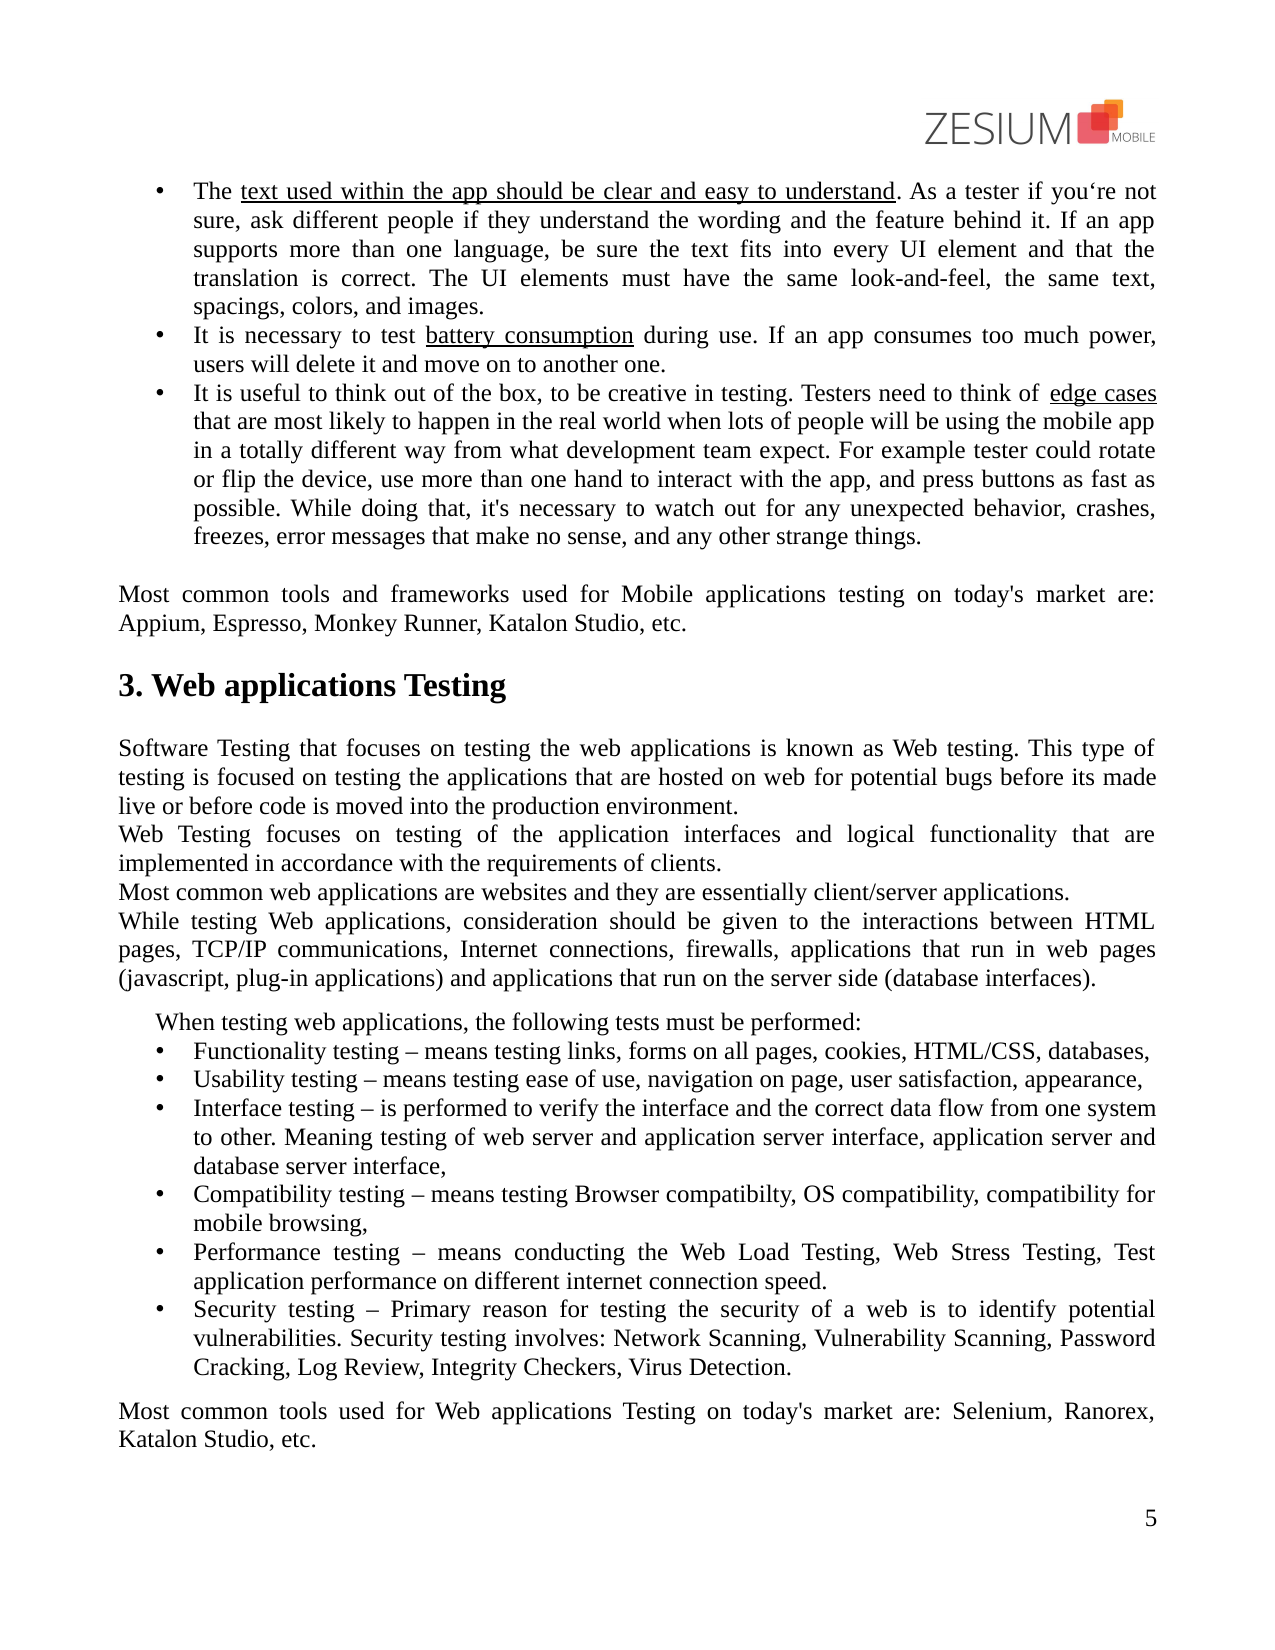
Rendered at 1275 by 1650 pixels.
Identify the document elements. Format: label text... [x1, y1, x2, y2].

text Software Testing that focuses on testing the web applications is known as Web testing. This type of testing is focused on testing the applications that are hosted on web for potential bugs before its made live or before code is moved into the production environment. [118, 733, 1157, 819]
list It is necessary to test battery consumption during use. If an app consumes too much power, users will delete it and move on to another one. [156, 320, 1157, 378]
picture [920, 98, 1160, 146]
list The text used within the app should be clear and easy to understand. As a tester if you‘re not sure, ask different people if they understand the wording and the feature behind it. If an app supports more than one language, be sure the text fits into every UI element and that the translation is correct. The UI elements must have the same look-and-feel, the same text, spacings, colors, and images. [156, 176, 1157, 320]
text 3. Web applications Testing [118, 665, 1157, 703]
text Most common web applications are websites and they are essentially client/server applications. [118, 877, 1157, 906]
text While testing Web applications, consideration should be given to the interactions between HTML pages, TCP/IP communications, Internet connections, firewalls, applications that run in web pages (javascript, plug-in applications) and applications that run on the server side (database interfaces). [118, 906, 1157, 992]
list It is useful to think out of the box, to be creative in testing. Testers need to think of edge cases that are most likely to happen in the real world when lots of people will be using the mobile app in a totally different way from what development team expect. For example tester could rotate or flip the device, use more than one hand to interact with the app, and press buttons as fast as possible. While doing that, it's necessary to watch out for any unexpected behavior, crashes, freezes, error messages that make no sense, and any other strange things. [156, 378, 1157, 550]
text When testing web applications, the following tests must be performed: [118, 1007, 1157, 1036]
list Interface testing – is performed to verify the interface and the correct data flow from one system to other. Meaning testing of web server and application server interface, application server and database server interface, [156, 1093, 1157, 1179]
list Performance testing – means conducting the Web Load Testing, Web Stress Testing, Test application performance on different internet connection speed. [156, 1237, 1157, 1294]
text Web Testing focuses on testing of the application interfaces and logical functionality that are implemented in accordance with the requirements of clients. [118, 819, 1157, 877]
list Usability testing – means testing ease of use, navigation on page, user satisfaction, appearance, [156, 1064, 1157, 1093]
text Most common tools and frameworks used for Mobile applications testing on today's market are: Appium, Espresso, Monkey Runner, Katalon Studio, etc. [118, 579, 1157, 636]
text Most common tools used for Web applications Testing on today's market are: Selenium, Ranorex, Katalon Studio, etc. [118, 1396, 1157, 1453]
list Functionality testing – means testing links, forms on all pages, cookies, HTML/CSS, databases, [156, 1036, 1157, 1064]
list Compatibility testing – means testing Browser compatibilty, OS compatibility, compatibility for mobile browsing, [156, 1179, 1157, 1237]
list Security testing – Primary reason for testing the security of a web is to identify potential vulnerabilities. Security testing involves: Network Scanning, Vulnerability Scanning, Password Cracking, Log Review, Integrity Checkers, Virus Detection. [156, 1294, 1157, 1381]
